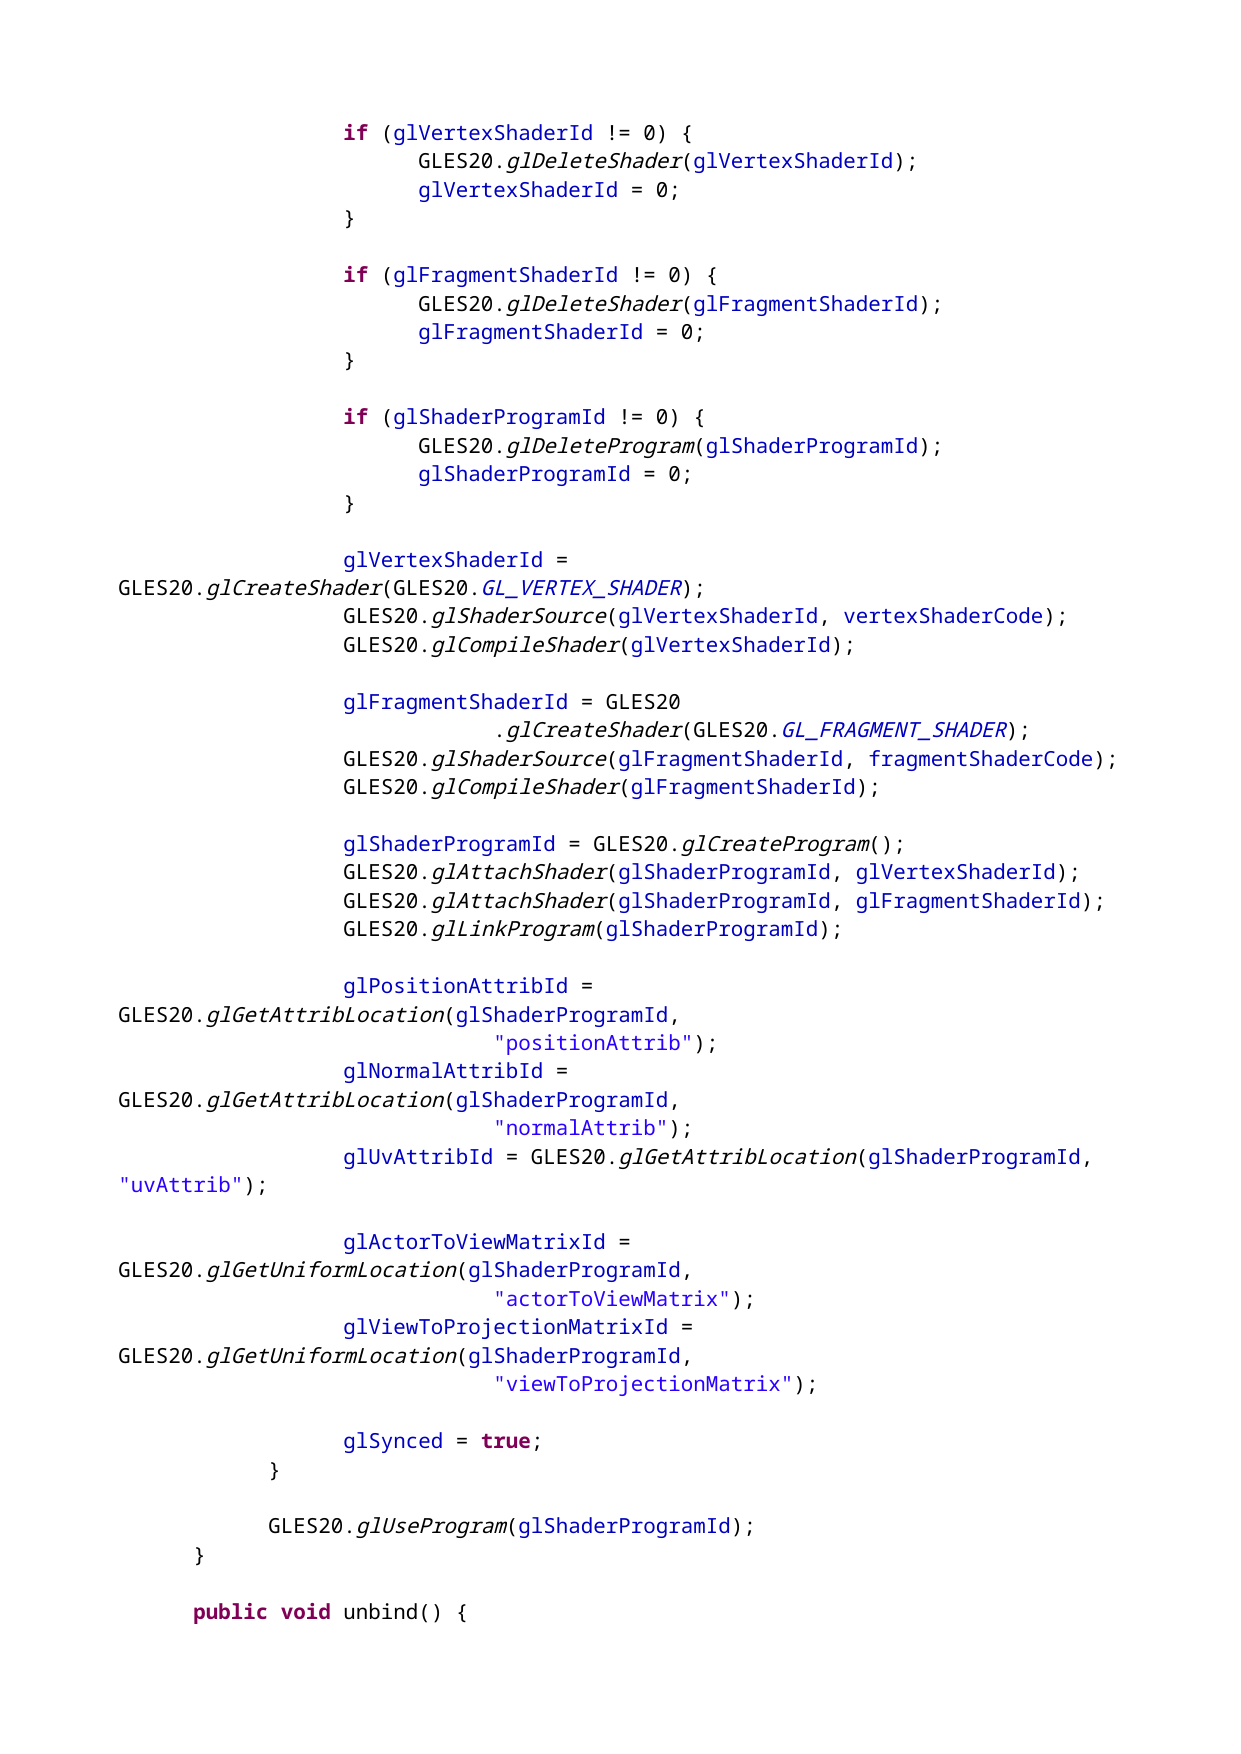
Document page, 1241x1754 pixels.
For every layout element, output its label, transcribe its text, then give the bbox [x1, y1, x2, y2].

text "positionAttrib"); [118, 1028, 1122, 1057]
text GLES20.glCompileShader(glVertexShaderId); [118, 630, 1122, 658]
text GLES20.glUseProgram(glShaderProgramId); [118, 1512, 1122, 1540]
text GLES20.glAttachShader(glShaderProgramId, glFragmentShaderId); [118, 886, 1122, 914]
text glVertexShaderId = 0; [118, 175, 1122, 203]
text "normalAttrib"); [118, 1113, 1122, 1142]
text if (glShaderProgramId != 0) { [118, 402, 1122, 431]
text glPositionAttribId = GLES20.glGetAttribLocation(glShaderProgramId, [118, 971, 1122, 1028]
text if (glVertexShaderId != 0) { [118, 118, 1122, 147]
text } [118, 1540, 1122, 1568]
text } [118, 488, 1122, 516]
text public void unbind() { [118, 1597, 1122, 1625]
text glUvAttribId = GLES20.glGetAttribLocation(glShaderProgramId, "uvAttrib"); [118, 1142, 1122, 1199]
text GLES20.glCompileShader(glFragmentShaderId); [118, 772, 1122, 801]
text glFragmentShaderId = 0; [118, 317, 1122, 346]
text "viewToProjectionMatrix"); [118, 1369, 1122, 1398]
text glShaderProgramId = 0; [118, 459, 1122, 488]
text glShaderProgramId = GLES20.glCreateProgram(); [118, 829, 1122, 857]
text "actorToViewMatrix"); [118, 1284, 1122, 1312]
text glViewToProjectionMatrixId = GLES20.glGetUniformLocation(glShaderProgramId, [118, 1312, 1122, 1369]
text glFragmentShaderId = GLES20 [118, 687, 1122, 715]
text } [118, 346, 1122, 374]
text .glCreateShader(GLES20.GL_FRAGMENT_SHADER); [118, 715, 1122, 744]
text GLES20.glAttachShader(glShaderProgramId, glVertexShaderId); [118, 857, 1122, 886]
text glActorToViewMatrixId = GLES20.glGetUniformLocation(glShaderProgramId, [118, 1227, 1122, 1284]
text GLES20.glShaderSource(glFragmentShaderId, fragmentShaderCode); [118, 744, 1122, 772]
text GLES20.glDeleteShader(glVertexShaderId); [118, 147, 1122, 175]
text GLES20.glLinkProgram(glShaderProgramId); [118, 914, 1122, 943]
text glVertexShaderId = GLES20.glCreateShader(GLES20.GL_VERTEX_SHADER); [118, 545, 1122, 602]
text GLES20.glDeleteProgram(glShaderProgramId); [118, 431, 1122, 459]
text if (glFragmentShaderId != 0) { [118, 260, 1122, 289]
text GLES20.glShaderSource(glVertexShaderId, vertexShaderCode); [118, 602, 1122, 630]
text glNormalAttribId = GLES20.glGetAttribLocation(glShaderProgramId, [118, 1057, 1122, 1113]
text } [118, 203, 1122, 232]
text glSynced = true; [118, 1426, 1122, 1455]
text } [118, 1455, 1122, 1483]
text GLES20.glDeleteShader(glFragmentShaderId); [118, 289, 1122, 317]
